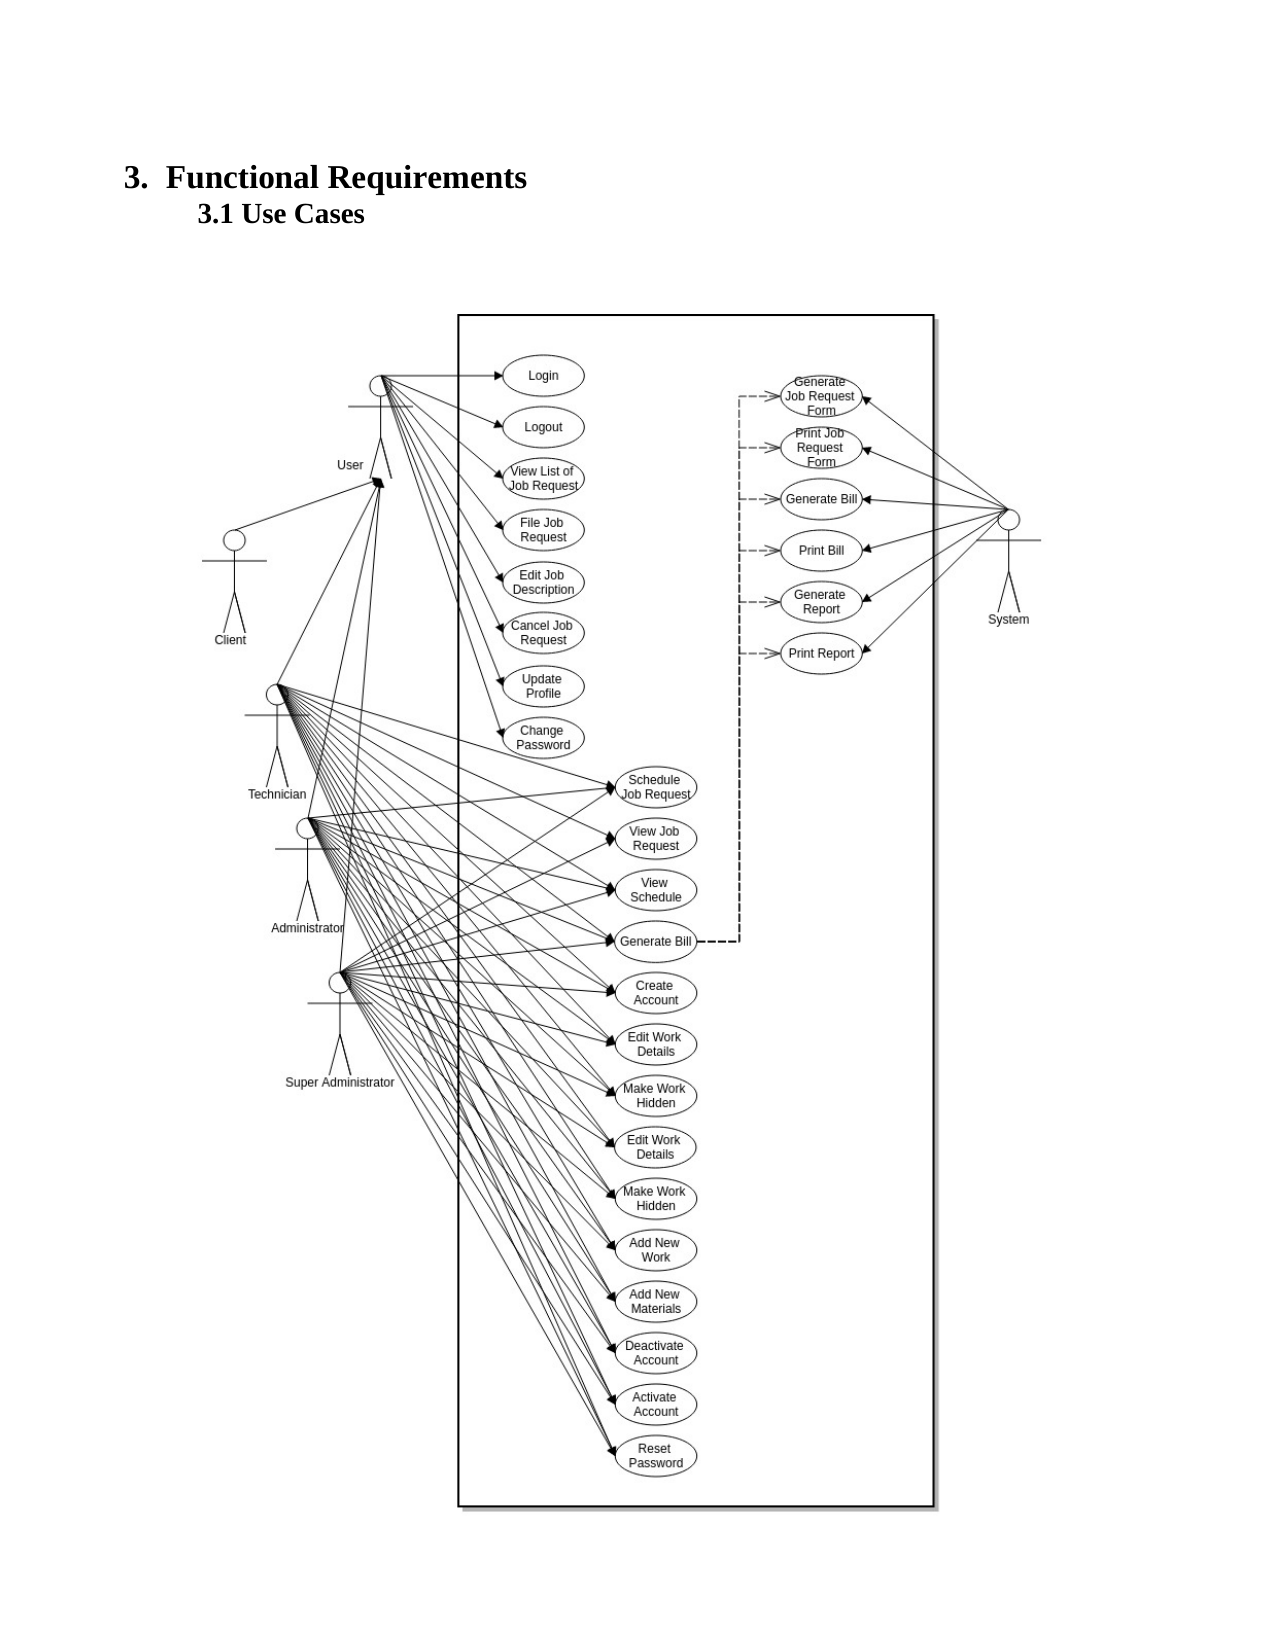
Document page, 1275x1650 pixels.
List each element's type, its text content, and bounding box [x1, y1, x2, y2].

text 3. Functional Requirements [123, 157, 1096, 196]
text 3.1 Use Cases [123, 196, 1096, 229]
picture [132, 314, 1104, 1527]
